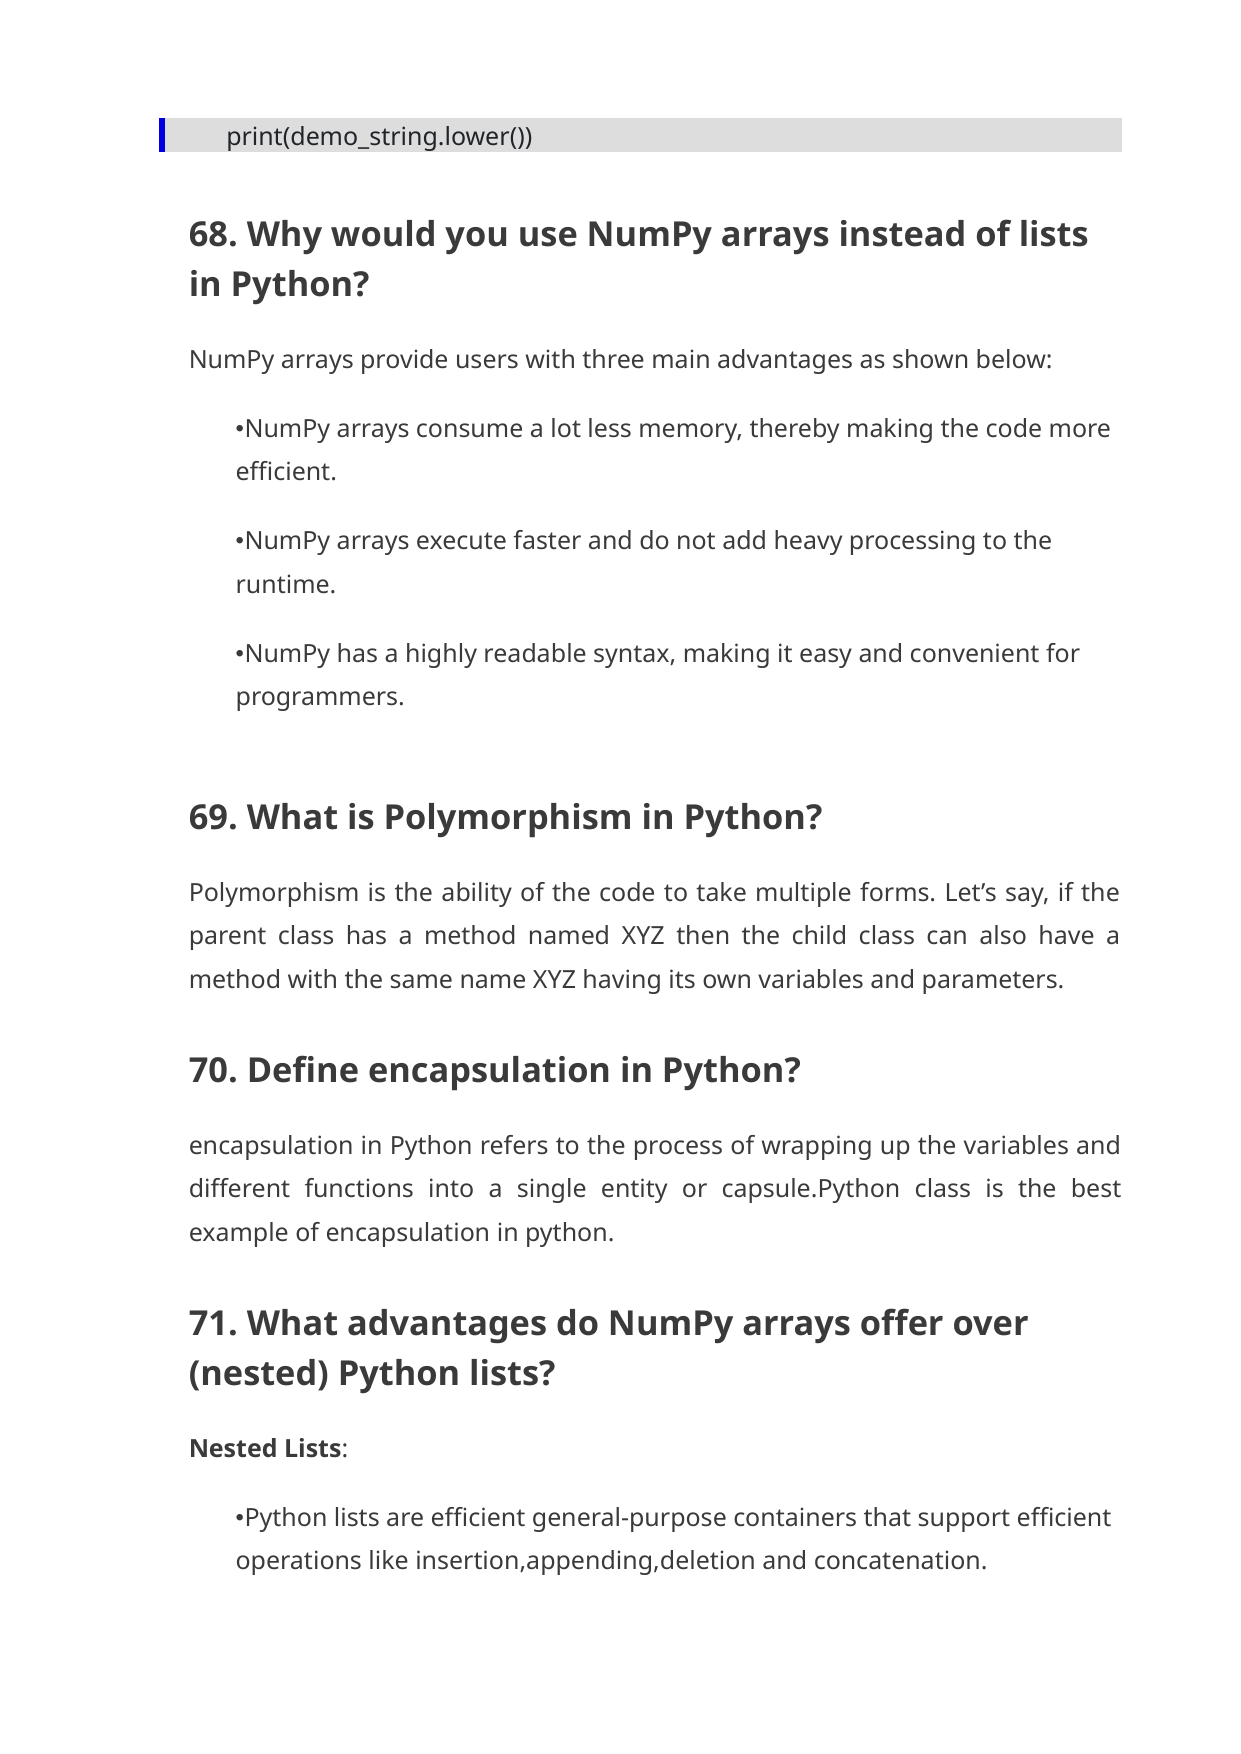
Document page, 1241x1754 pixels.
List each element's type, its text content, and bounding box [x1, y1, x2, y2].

list Python lists are efficient general-purpose containers that support efficient operations like insertion,appending,deletion and concatenation. [165, 1489, 1122, 1577]
list Polymorphism is the ability of the code to take multiple forms. Let’s say, if the parent class has a method named XYZ then the child class can also have a method with the same name XYZ having its own variables and parameters. [159, 864, 1122, 996]
list encapsulation in Python refers to the process of wrapping up the variables and different functions into a single entity or capsule.Python class is the best example of encapsulation in python. [159, 1118, 1122, 1249]
list print(demo_string.lower()) [165, 118, 1122, 152]
list NumPy arrays execute faster and do not add heavy processing to the runtime. [165, 513, 1122, 601]
subtitle 70. Define encapsulation in Python? [118, 1043, 1122, 1093]
subtitle 71. What advantages do NumPy arrays offer over (nested) Python lists? [118, 1296, 1122, 1396]
list NumPy arrays consume a lot less memory, thereby making the code more efficient. [165, 401, 1122, 488]
list Nested Lists: [159, 1421, 1122, 1464]
list NumPy has a highly readable syntax, making it easy and convenient for programmers. [165, 626, 1122, 713]
subtitle 69. What is Polymorphism in Python? [118, 789, 1122, 839]
subtitle 68. Why would you use NumPy arrays instead of lists in Python? [118, 207, 1122, 307]
list NumPy arrays provide users with three main advantages as shown below: [159, 332, 1122, 376]
